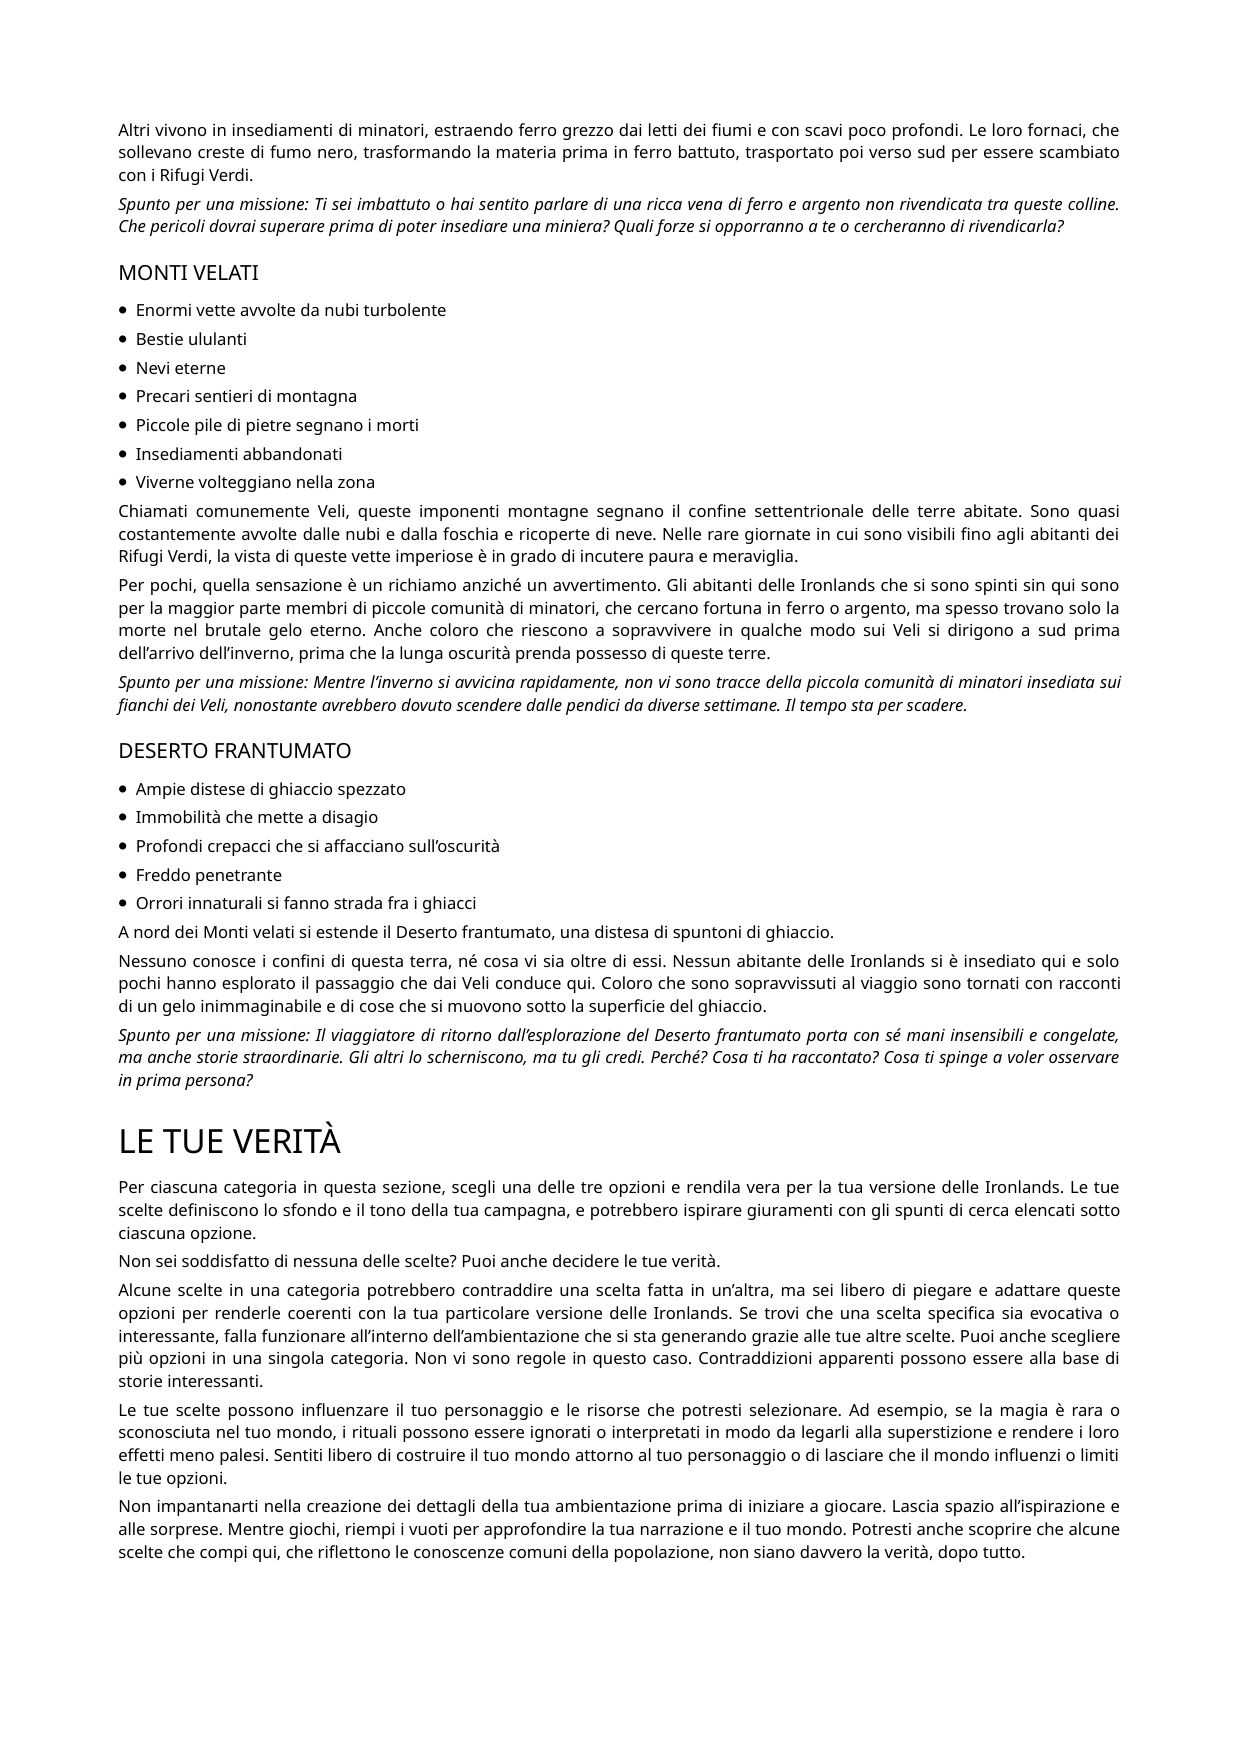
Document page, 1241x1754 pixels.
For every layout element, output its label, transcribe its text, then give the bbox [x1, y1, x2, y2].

subtitle LE TUE VERITÀ [118, 1118, 1122, 1163]
text Nessuno conosce i confini di questa terra, né cosa vi sia oltre di essi. Nessun abitante delle Ironlands si è insediato qui e solo pochi hanno esplorato il passaggio che dai Veli conduce qui. Coloro che sono sopravvissuti al viaggio sono tornati con racconti di un gelo inimmaginabile e di cose che si muovono sotto la superficie del ghiaccio. [118, 949, 1122, 1017]
text Spunto per una missione: Ti sei imbattuto o hai sentito parlare di una ricca vena di ferro e argento non rivendicata tra queste colline. Che pericoli dovrai superare prima di poter insediare una miniera? Quali forze si opporranno a te o cercheranno di rivendicarla? [118, 192, 1122, 238]
text ⦁ Bestie ululanti [118, 328, 1122, 350]
text Alcune scelte in una categoria potrebbero contraddire una scelta fatta in un’altra, ma sei libero di piegare e adattare queste opzioni per renderle coerenti con la tua particolare versione delle Ironlands. Se trovi che una scelta specifica sia evocativa o interessante, falla funzionare all’interno dell’ambientazione che si sta generando grazie alle tue altre scelte. Puoi anche scegliere più opzioni in una singola categoria. Non vi sono regole in questo caso. Contraddizioni apparenti possono essere alla base di storie interessanti. [118, 1279, 1122, 1392]
subtitle MONTI VELATI [118, 258, 1122, 287]
text ⦁ Piccole pile di pietre segnano i morti [118, 414, 1122, 436]
text ⦁ Immobilità che mette a disagio [118, 806, 1122, 829]
text A nord dei Monti velati si estende il Deserto frantumato, una distesa di spuntoni di ghiaccio. [118, 921, 1122, 943]
text Non sei soddisfatto di nessuna delle scelte? Puoi anche decidere le tue verità. [118, 1250, 1122, 1273]
text Per pochi, quella sensazione è un richiamo anziché un avvertimento. Gli abitanti delle Ironlands che si sono spinti sin qui sono per la maggior parte membri di piccole comunità di minatori, che cercano fortuna in ferro o argento, ma spesso trovano solo la morte nel brutale gelo eterno. Anche coloro che riescono a sopravvivere in qualche modo sui Veli si dirigono a sud prima dell’arrivo dell’inverno, prima che la lunga oscurità prenda possesso di queste terre. [118, 574, 1122, 664]
text ⦁ Freddo penetrante [118, 863, 1122, 886]
text ⦁ Precari sentieri di montagna [118, 385, 1122, 408]
text ⦁ Enormi vette avvolte da nubi turbolente [118, 299, 1122, 322]
text ⦁ Viverne volteggiano nella zona [118, 471, 1122, 494]
subtitle DESERTO FRANTUMATO [118, 736, 1122, 765]
text Le tue scelte possono influenzare il tuo personaggio e le risorse che potresti selezionare. Ad esempio, se la magia è rara o sconosciuta nel tuo mondo, i rituali possono essere ignorati o interpretati in modo da legarli alla superstizione e rendere i loro effetti meno palesi. Sentiti libero di costruire il tuo mondo attorno al tuo personaggio o di lasciare che il mondo influenzi o limiti le tue opzioni. [118, 1398, 1122, 1489]
text Spunto per una missione: Mentre l’inverno si avvicina rapidamente, non vi sono tracce della piccola comunità di minatori insediata sui fianchi dei Veli, nonostante avrebbero dovuto scendere dalle pendici da diverse settimane. Il tempo sta per scadere. [118, 670, 1122, 716]
text Per ciascuna categoria in questa sezione, scegli una delle tre opzioni e rendila vera per la tua versione delle Ironlands. Le tue scelte definiscono lo sfondo e il tono della tua campagna, e potrebbero ispirare giuramenti con gli spunti di cerca elencati sotto ciascuna opzione. [118, 1176, 1122, 1244]
text Non impantanarti nella creazione dei dettagli della tua ambientazione prima di iniziare a giocare. Lascia spazio all’ispirazione e alle sorprese. Mentre giochi, riempi i vuoti per approfondire la tua narrazione e il tuo mondo. Potresti anche scoprire che alcune scelte che compi qui, che riflettono le conoscenze comuni della popolazione, non siano davvero la verità, dopo tutto. [118, 1495, 1122, 1563]
text ⦁ Insediamenti abbandonati [118, 442, 1122, 465]
text ⦁ Orrori innaturali si fanno strada fra i ghiacci [118, 892, 1122, 914]
text ⦁ Nevi eterne [118, 356, 1122, 379]
text Spunto per una missione: Il viaggiatore di ritorno dall’esplorazione del Deserto frantumato porta con sé mani insensibili e congelate, ma anche storie straordinarie. Gli altri lo scherniscono, ma tu gli credi. Perché? Cosa ti ha raccontato? Cosa ti spinge a voler osservare in prima persona? [118, 1023, 1122, 1091]
text ⦁ Profondi crepacci che si affacciano sull’oscurità [118, 834, 1122, 857]
text Chiamati comunemente Veli, queste imponenti montagne segnano il confine settentrionale delle terre abitate. Sono quasi costantemente avvolte dalle nubi e dalla foschia e ricoperte di neve. Nelle rare giornate in cui sono visibili fino agli abitanti dei Rifugi Verdi, la vista di queste vette imperiose è in grado di incutere paura e meraviglia. [118, 499, 1122, 568]
text Altri vivono in insediamenti di minatori, estraendo ferro grezzo dai letti dei fiumi e con scavi poco profondi. Le loro fornaci, che sollevano creste di fumo nero, trasformando la materia prima in ferro battuto, trasportato poi verso sud per essere scambiato con i Rifugi Verdi. [118, 118, 1122, 186]
text ⦁ Ampie distese di ghiaccio spezzato [118, 777, 1122, 800]
